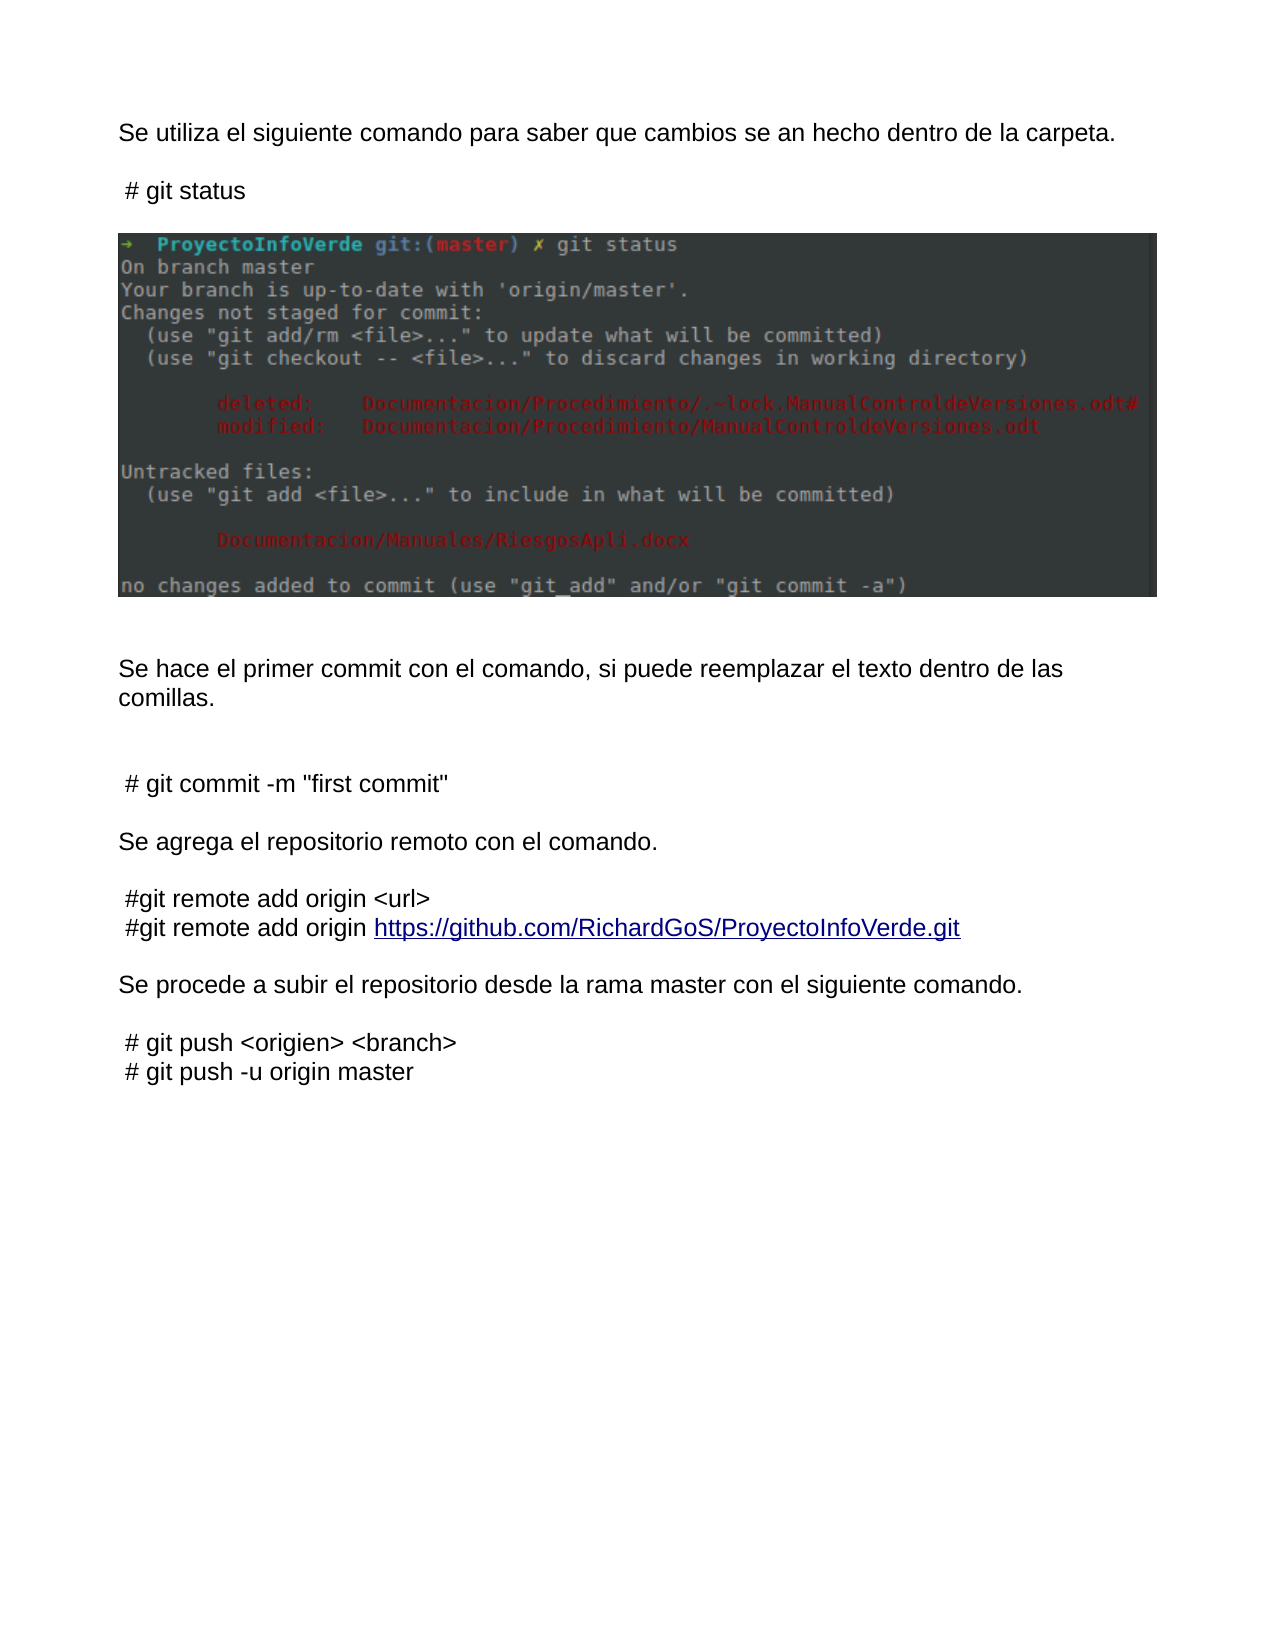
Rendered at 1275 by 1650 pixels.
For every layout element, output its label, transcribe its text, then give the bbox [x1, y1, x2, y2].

text Se utiliza el siguiente comando para saber que cambios se an hecho dentro de la carpeta. [118, 118, 1157, 147]
text # git push -u origin master [118, 1056, 1157, 1085]
text #git remote add origin https://github.com/RichardGoS/ProyectoInfoVerde.git [118, 913, 1157, 941]
text Se agrega el repositorio remoto con el comando. [118, 826, 1157, 855]
text # git status [118, 176, 1157, 204]
text Se procede a subir el repositorio desde la rama master con el siguiente comando. [118, 970, 1157, 999]
text # git commit -m "first commit" [118, 769, 1157, 798]
text Se hace el primer commit con el comando, si puede reemplazar el texto dentro de las comillas. [118, 654, 1157, 711]
text # git push <origien> <branch> [118, 1028, 1157, 1056]
picture [118, 233, 1157, 597]
text #git remote add origin <url> [118, 884, 1157, 913]
